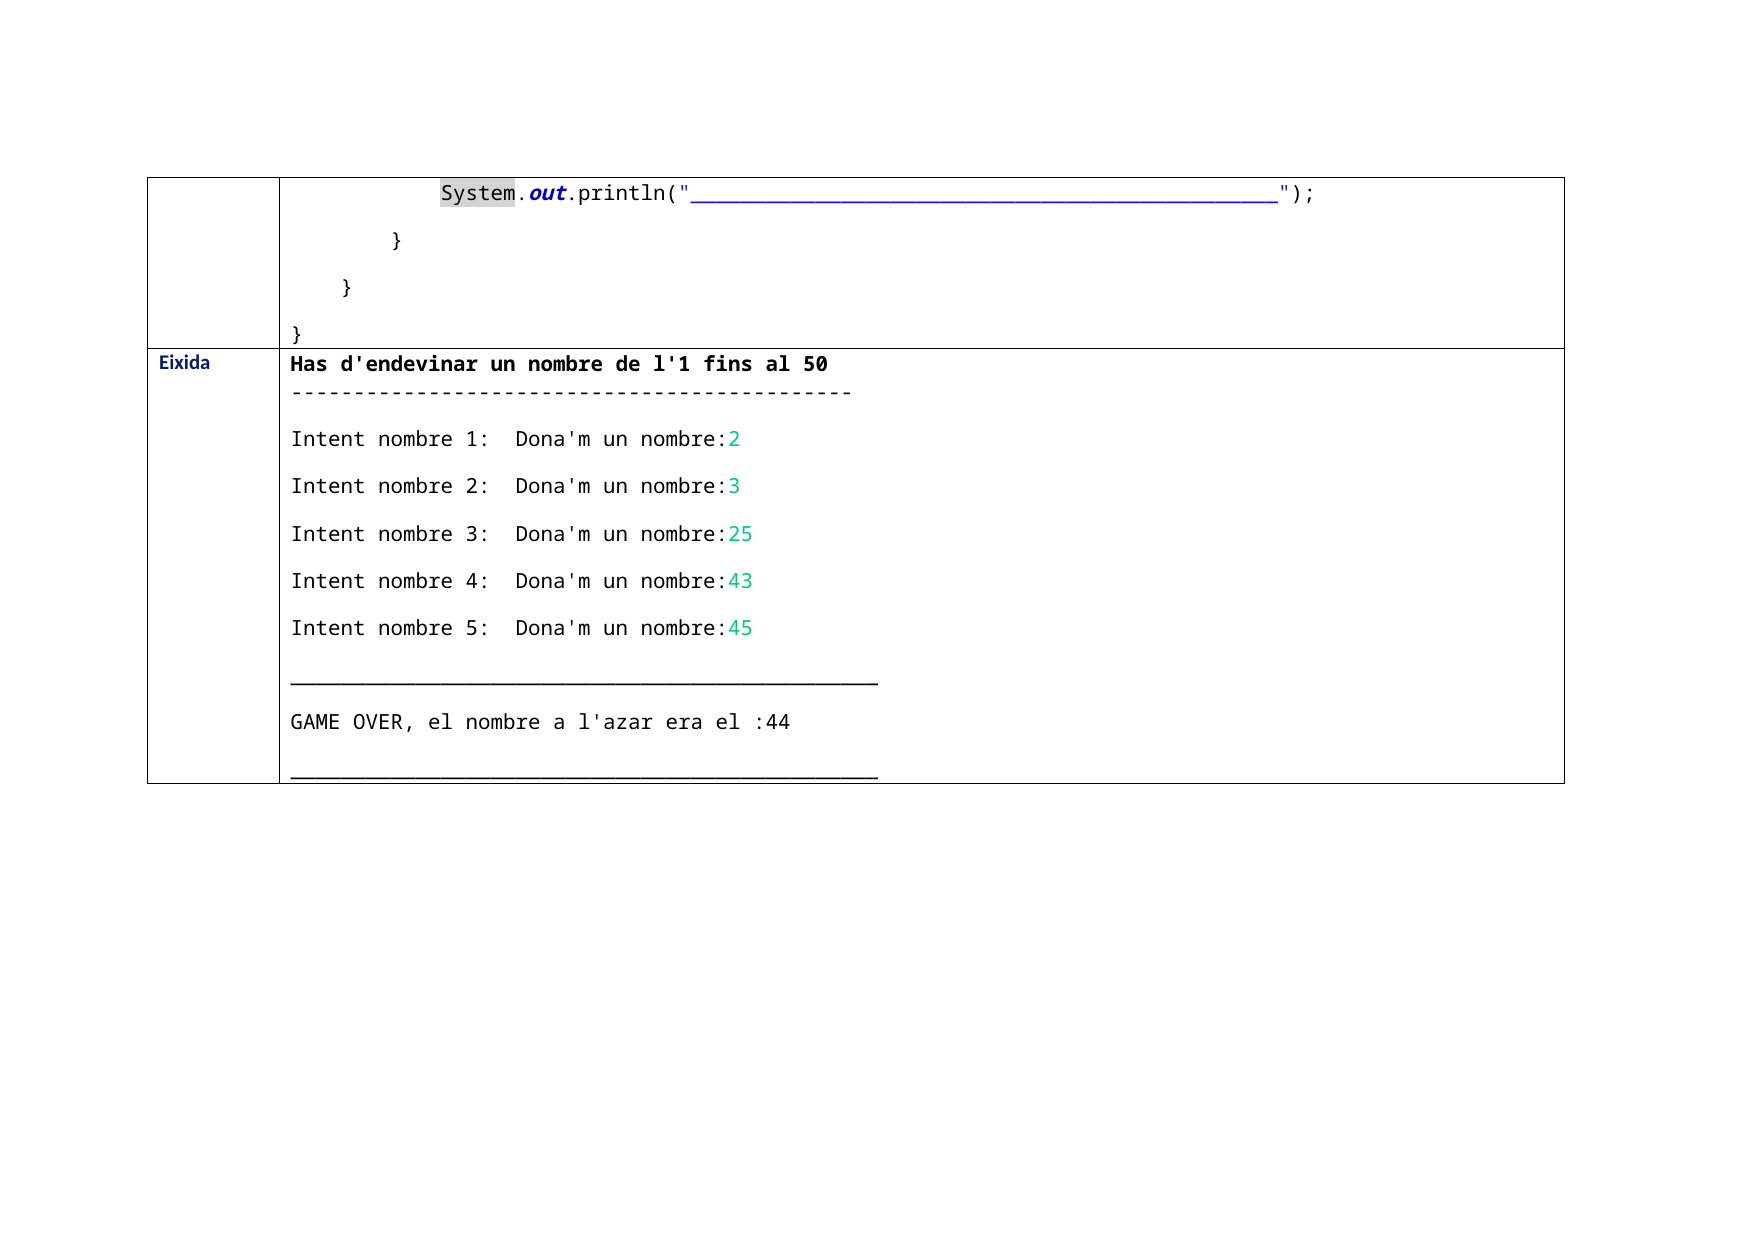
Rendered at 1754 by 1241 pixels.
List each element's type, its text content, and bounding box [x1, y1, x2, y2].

table_cell Eixida [148, 349, 279, 782]
table_cell System.out.println("_______________________________________________"); } } } [280, 178, 1564, 348]
table_cell Has d'endevinar un nombre de l'1 fins al 50 --------------------------------------------- Intent nombre 1: Dona'm un nombre:2 Intent nombre 2: Dona'm un nombre:3 Intent nombre 3: Dona'm un nombre:25 Intent nombre 4: Dona'm un nombre:43 Intent nombre 5: Dona'm un nombre:45 _______________________________________________ GAME OVER, el nombre a l'azar era el :44 _______________________________________________ [280, 349, 1564, 782]
table_cell [148, 178, 279, 348]
